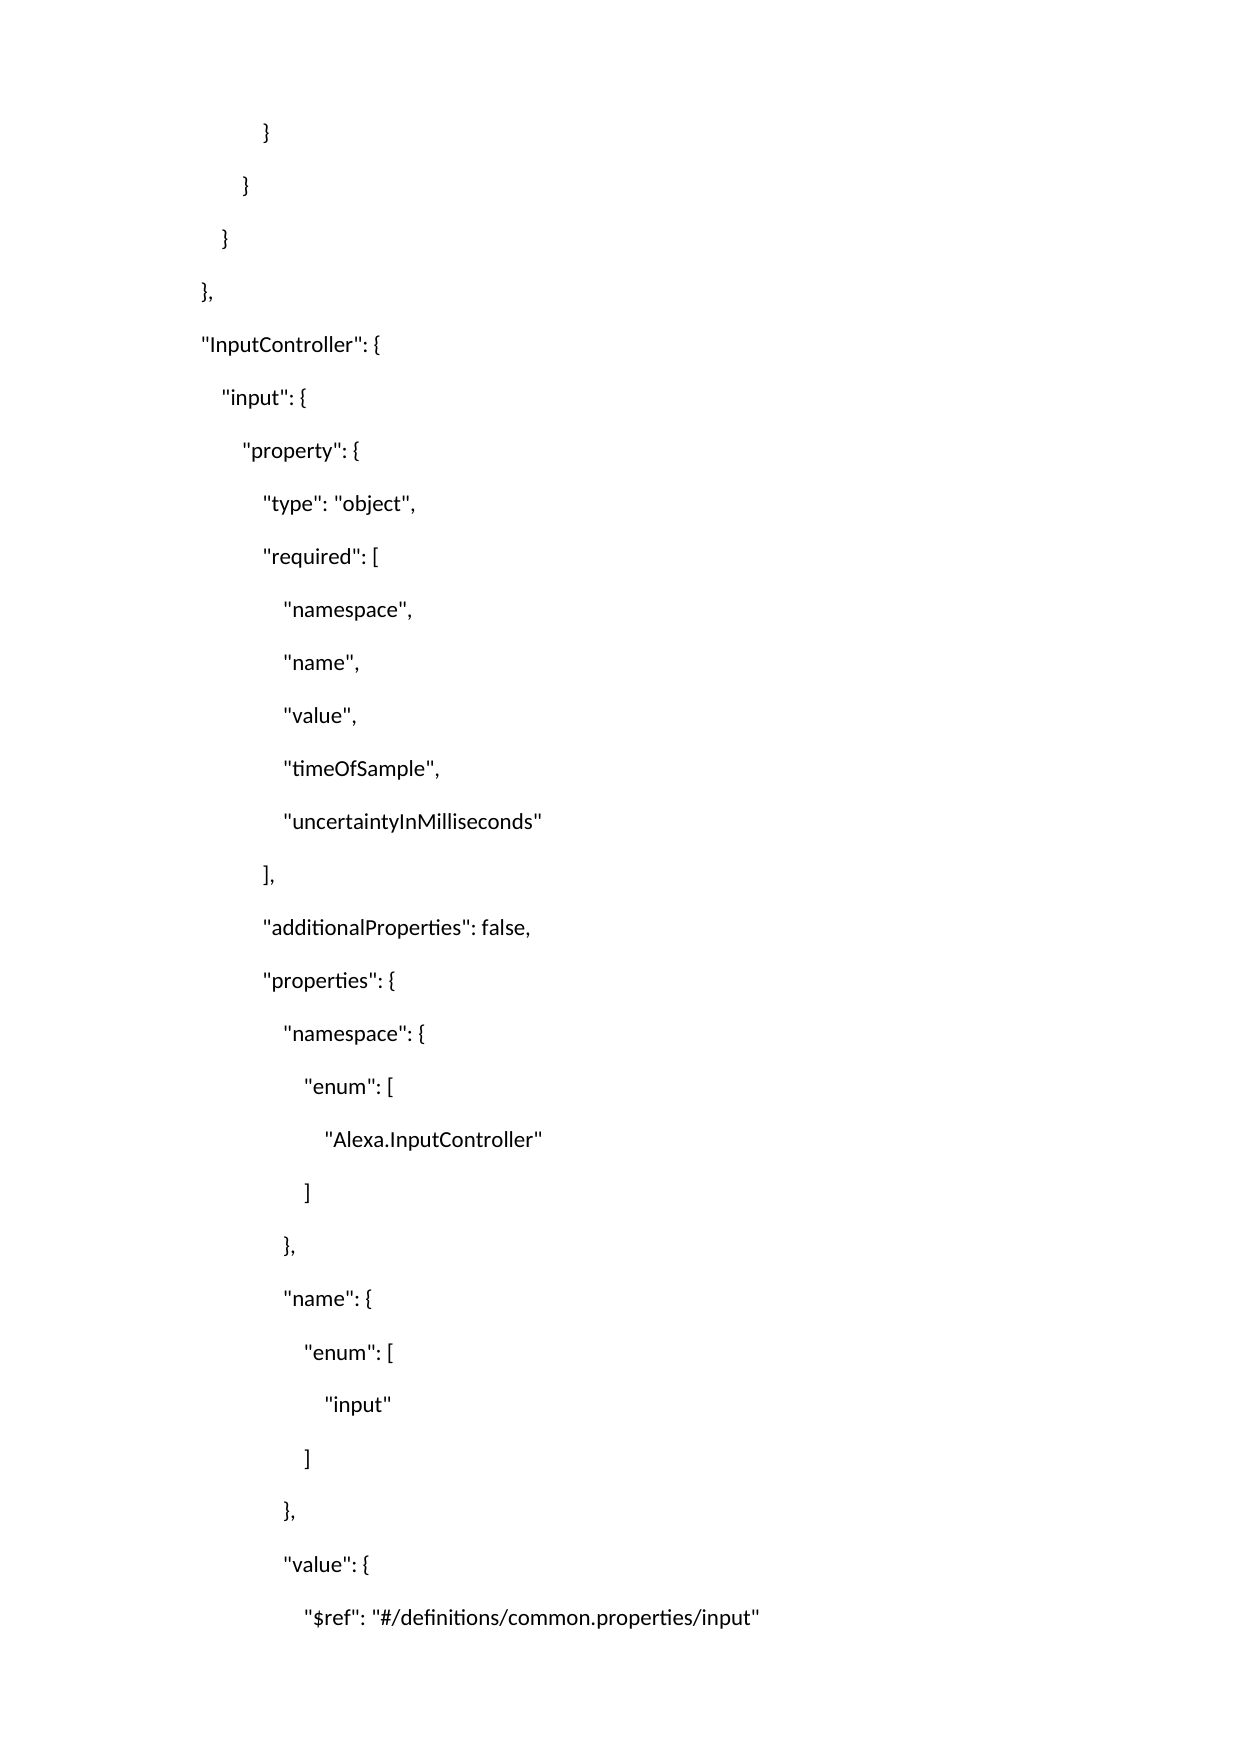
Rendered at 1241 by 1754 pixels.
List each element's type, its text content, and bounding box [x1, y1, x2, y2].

text "required": [ [118, 542, 1122, 570]
text "value", [118, 701, 1122, 729]
text "additionalProperties": false, [118, 913, 1122, 941]
text } [118, 118, 1122, 146]
text "name", [118, 648, 1122, 676]
text "uncertaintyInMilliseconds" [118, 807, 1122, 835]
text ], [118, 860, 1122, 888]
text "Alexa.InputController" [118, 1126, 1122, 1153]
text "enum": [ [118, 1338, 1122, 1366]
text "InputController": { [118, 330, 1122, 358]
text "properties": { [118, 966, 1122, 994]
text ] [118, 1178, 1122, 1207]
text ] [118, 1444, 1122, 1472]
text "property": { [118, 436, 1122, 464]
text }, [118, 1232, 1122, 1259]
text "input": { [118, 383, 1122, 411]
text } [118, 171, 1122, 199]
text }, [118, 1497, 1122, 1525]
text "type": "object", [118, 489, 1122, 517]
text "input" [118, 1391, 1122, 1419]
text "namespace": { [118, 1019, 1122, 1047]
text } [118, 224, 1122, 252]
text "timeOfSample", [118, 754, 1122, 782]
text }, [118, 277, 1122, 305]
text "enum": [ [118, 1072, 1122, 1101]
text "name": { [118, 1284, 1122, 1313]
text "value": { [118, 1550, 1122, 1578]
text "$ref": "#/definitions/common.properties/input" [118, 1603, 1122, 1631]
text "namespace", [118, 595, 1122, 623]
